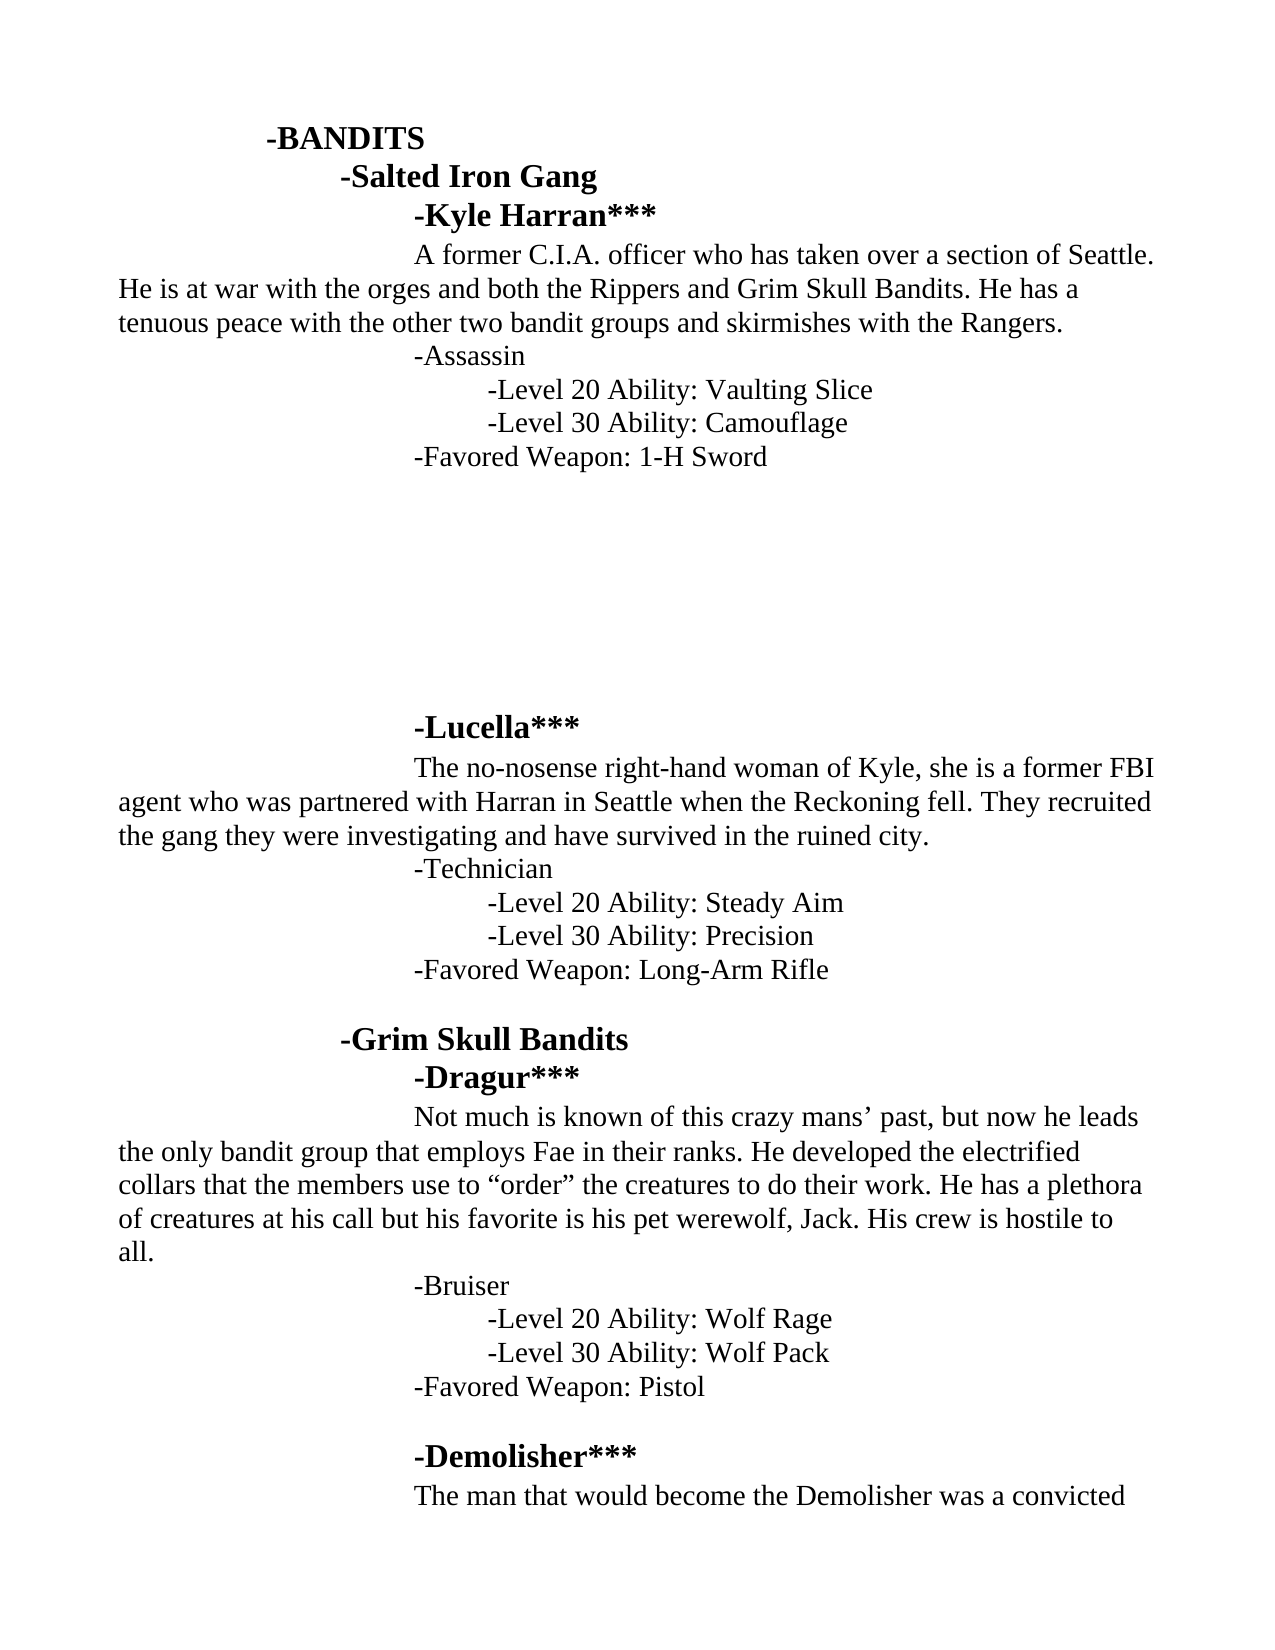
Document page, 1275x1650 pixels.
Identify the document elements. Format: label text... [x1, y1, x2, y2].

text -Level 30 Ability: Camouflage [118, 406, 1157, 439]
text -Level 20 Ability: Vaulting Slice [118, 372, 1157, 406]
text -Dragur*** [118, 1057, 1157, 1096]
text -Level 30 Ability: Wolf Pack [118, 1335, 1157, 1369]
text -Kyle Harran*** [118, 195, 1157, 233]
text -Level 20 Ability: Wolf Rage [118, 1302, 1157, 1335]
text -Lucella*** [118, 707, 1157, 746]
text -Demolisher*** [118, 1436, 1157, 1474]
text -Assassin [118, 338, 1157, 372]
text -Favored Weapon: Long-Arm Rifle [118, 952, 1157, 985]
text -BANDITS [118, 118, 1157, 156]
text -Favored Weapon: Pistol [118, 1369, 1157, 1402]
text The man that would become the Demolisher was a convicted [118, 1474, 1157, 1512]
text -Grim Skull Bandits [118, 1019, 1157, 1057]
text -Level 30 Ability: Precision [118, 918, 1157, 952]
text -Favored Weapon: 1-H Sword [118, 439, 1157, 473]
text -Salted Iron Gang [118, 156, 1157, 195]
text -Level 20 Ability: Steady Aim [118, 885, 1157, 918]
text A former C.I.A. officer who has taken over a section of Seattle. He is at war with the orges and both the Rippers and Grim Skull Bandits. He has a tenuous peace with the other two bandit groups and skirmishes with the Rangers. [118, 233, 1157, 338]
text Not much is known of this crazy mans’ past, but now he leads the only bandit group that employs Fae in their ranks. He developed the electrified collars that the members use to “order” the creatures to do their work. He has a plethora of creatures at his call but his favorite is his pet werewolf, Jack. His crew is hostile to all. [118, 1096, 1157, 1268]
text -Bruiser [118, 1268, 1157, 1302]
text The no-nosense right-hand woman of Kyle, she is a former FBI agent who was partnered with Harran in Seattle when the Reckoning fell. They recruited the gang they were investigating and have survived in the ruined city. [118, 746, 1157, 851]
text -Technician [118, 851, 1157, 885]
